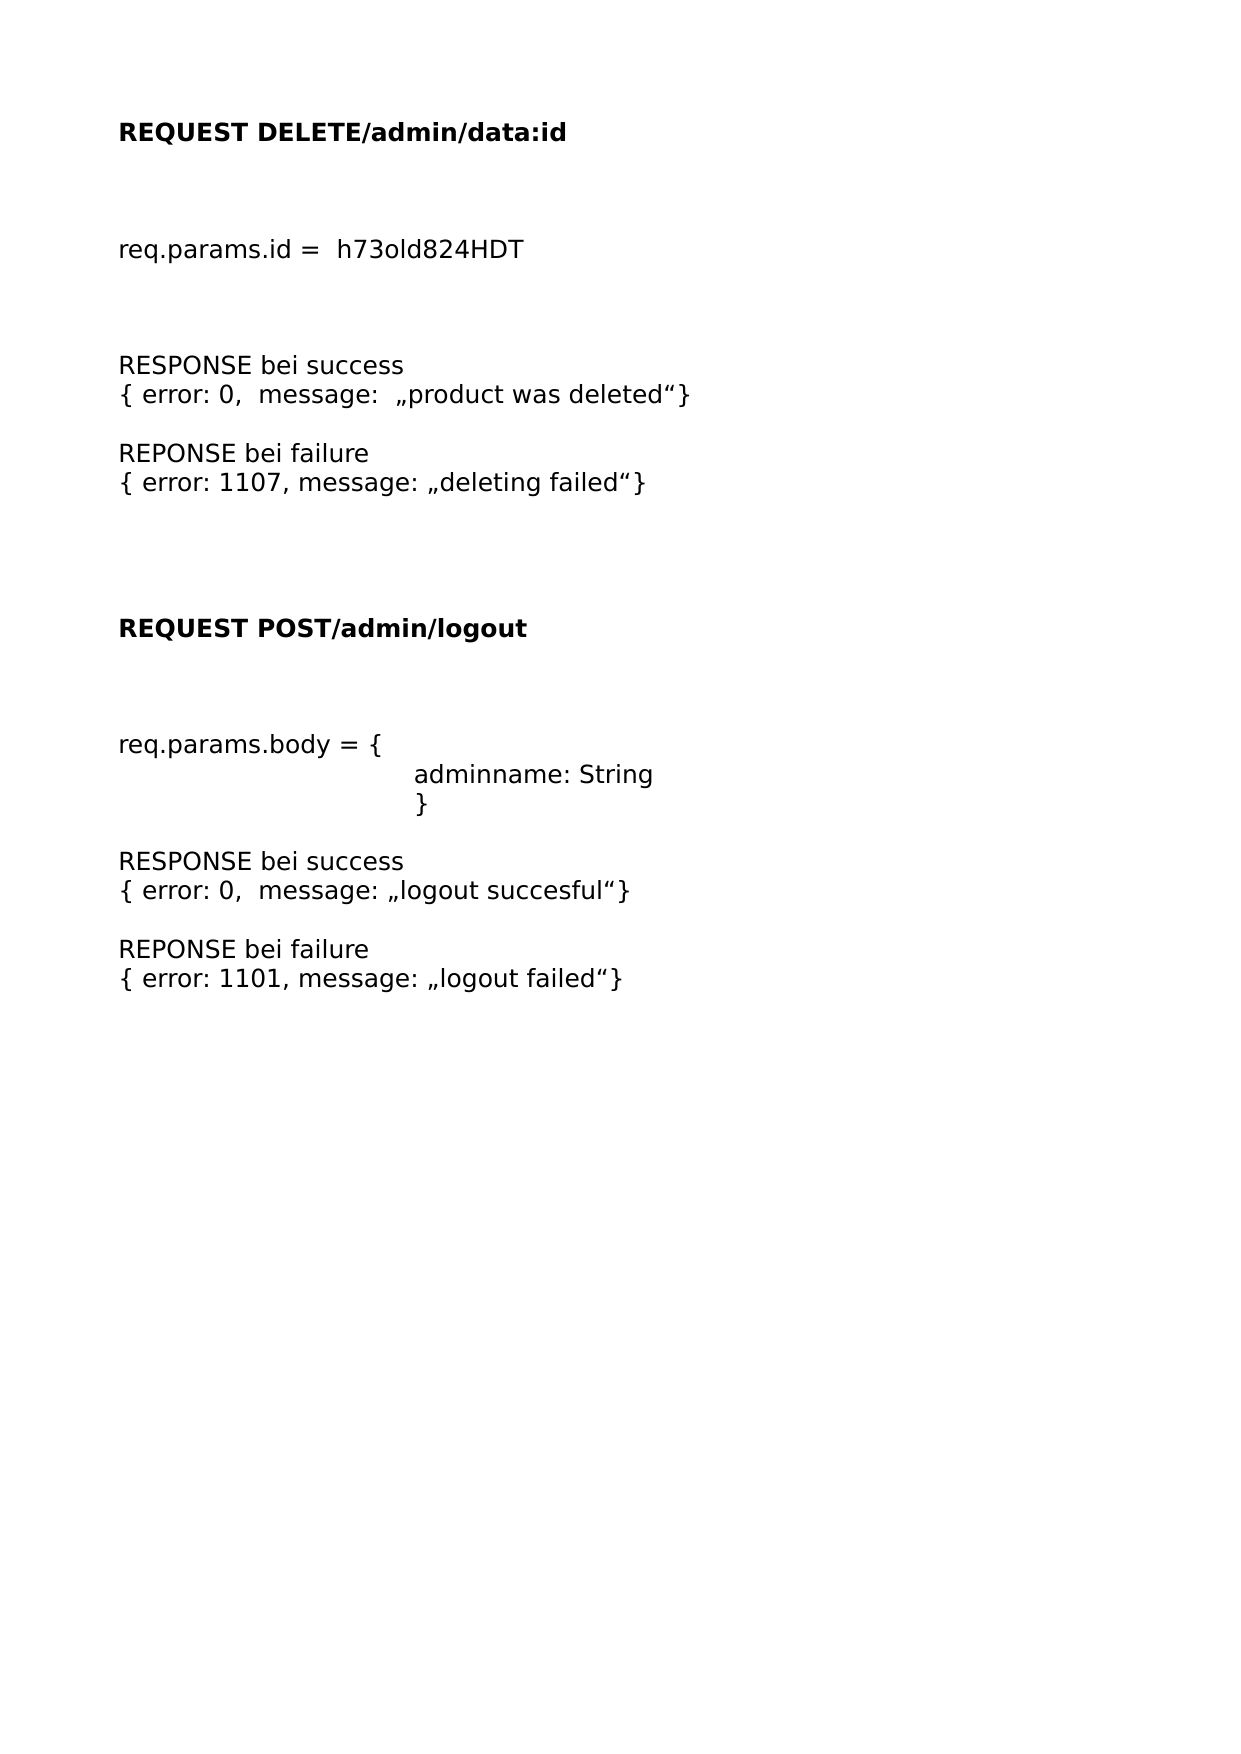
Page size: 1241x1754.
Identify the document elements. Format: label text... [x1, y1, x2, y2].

text REPONSE bei failure [118, 935, 1122, 964]
text req.params.id = h73old824HDT [118, 235, 1122, 264]
text REQUEST POST/admin/logout [118, 614, 1122, 643]
text REQUEST DELETE/admin/data:id [118, 118, 1122, 147]
text adminname: String [118, 760, 1122, 789]
text REPONSE bei failure [118, 439, 1122, 468]
text req.params.body = { [118, 731, 1122, 760]
text } [118, 789, 1122, 818]
text { error: 0, message: „product was deleted“} [118, 381, 1122, 410]
text { error: 0, message: „logout succesful“} [118, 876, 1122, 906]
text RESPONSE bei success [118, 351, 1122, 381]
text RESPONSE bei success [118, 847, 1122, 876]
text { error: 1107, message: „deleting failed“} [118, 468, 1122, 497]
text { error: 1101, message: „logout failed“} [118, 964, 1122, 993]
